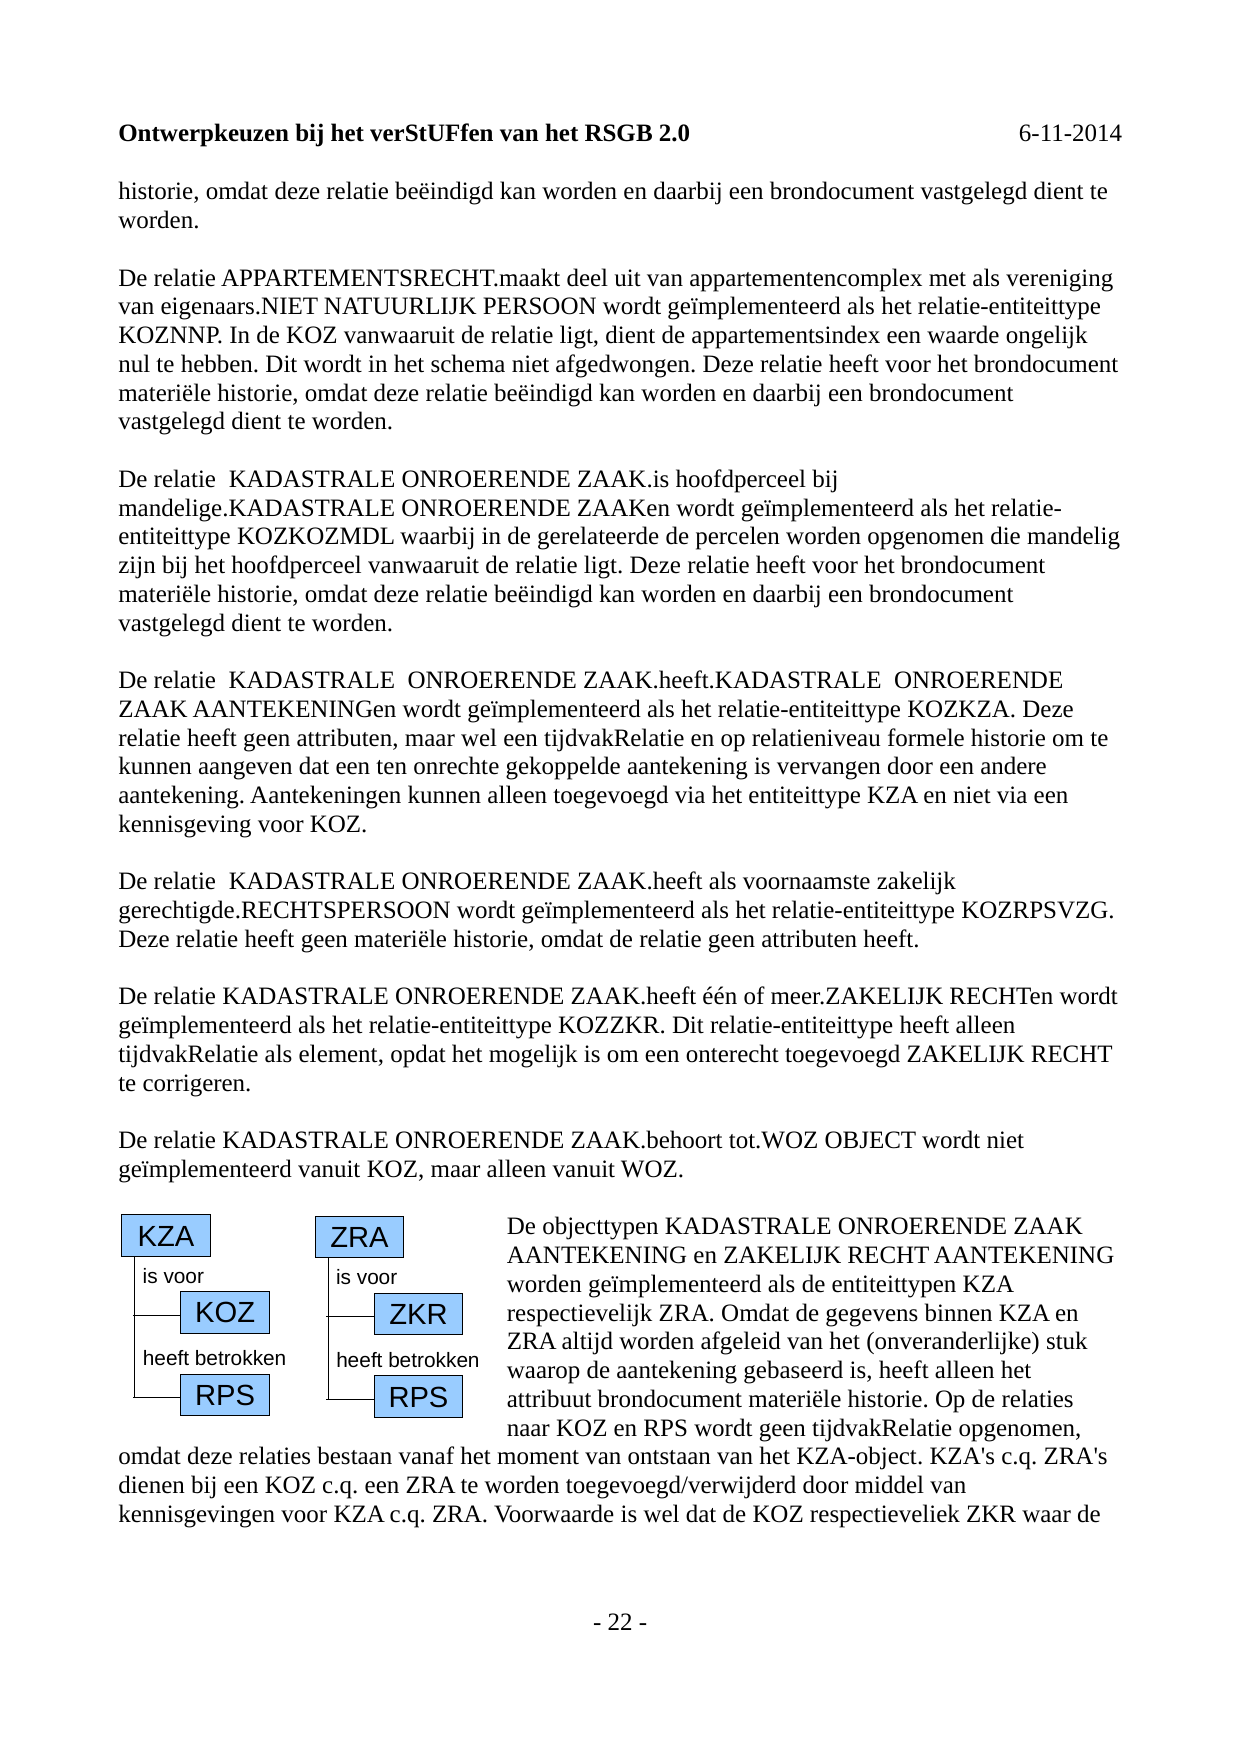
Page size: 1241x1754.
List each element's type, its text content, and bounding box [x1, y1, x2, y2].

text De relatie APPARTEMENTSRECHT.maakt deel uit van appartementencomplex met als vereniging van eigenaars.NIET NATUURLIJK PERSOON wordt geïmplementeerd als het relatie-entiteittype KOZNNP. In de KOZ vanwaaruit de relatie ligt, dient de appartementsindex een waarde ongelijk nul te hebben. Dit wordt in het schema niet afgedwongen. Deze relatie heeft voor het brondocument materiële historie, omdat deze relatie beëindigd kan worden en daarbij een brondocument vastgelegd dient te worden. [118, 263, 1122, 435]
text De relatie APPARTEMENTSRECHT.maakt deel uit van appartementencomplex dat staat op.KADASTRAAL PERCEEL wordt geïmplementeerd als het relatie-entiteittype KOZKOZAPR. Hoewel dit een relatie is naar zichzelf, wordt hiermee alleen de richting van appartementsrecht c.q. appartementscomplex naar kadastrale percelen bedoeld. In de KOZ vanwaaruit de relatie ligt, dient de appartementsindex een waarde ongelijk nul te hebben en in de KOZ waarnaar de KOZ ligt, mag geen appartementsindex aanwezig zijn. Dit wordt in het schema niet afgedwongen. Deze relatie heeft voor het brondocument materiële historie, omdat deze relatie beëindigd kan worden en daarbij een brondocument vastgelegd dient te worden. [118, 176, 1122, 234]
text De relatie KADASTRALE ONROERENDE ZAAK.heeft als voornaamste zakelijk gerechtigde.RECHTSPERSOON wordt geïmplementeerd als het relatie-entiteittype KOZRPSVZG. Deze relatie heeft geen materiële historie, omdat de relatie geen attributen heeft. [118, 866, 1122, 953]
text De relatie KADASTRALE ONROERENDE ZAAK.is hoofdperceel bij mandelige.KADASTRALE ONROERENDE ZAAKen wordt geïmplementeerd als het relatie-entiteittype KOZKOZMDL waarbij in de gerelateerde de percelen worden opgenomen die mandelig zijn bij het hoofdperceel vanwaaruit de relatie ligt. Deze relatie heeft voor het brondocument materiële historie, omdat deze relatie beëindigd kan worden en daarbij een brondocument vastgelegd dient te worden. [118, 464, 1122, 636]
text De relatie KADASTRALE ONROERENDE ZAAK.heeft.KADASTRALE ONROERENDE ZAAK AANTEKENINGen wordt geïmplementeerd als het relatie-entiteittype KOZKZA. Deze relatie heeft geen attributen, maar wel een tijdvakRelatie en op relatieniveau formele historie om te kunnen aangeven dat een ten onrechte gekoppelde aantekening is vervangen door een andere aantekening. Aantekeningen kunnen alleen toegevoegd via het entiteittype KZA en niet via een kennisgeving voor KOZ. [118, 665, 1122, 838]
text De objecttypen KADASTRALE ONROERENDE ZAAK AANTEKENING en ZAKELIJK RECHT AANTEKENING worden geïmplementeerd als de entiteittypen KZA respectievelijk ZRA. Omdat de gegevens binnen KZA en ZRA altijd worden afgeleid van het (onveranderlijke) stuk waarop de aantekening gebaseerd is, heeft alleen het attribuut brondocument materiële historie. Op de relaties naar KOZ en RPS wordt geen tijdvakRelatie opgenomen, omdat deze relaties bestaan vanaf het moment van ontstaan van het KZA-object. KZA's c.q. ZRA's dienen bij een KOZ c.q. een ZRA te worden toegevoegd/verwijderd door middel van kennisgevingen voor KZA c.q. ZRA. Voorwaarde is wel dat de KOZ respectieveliek ZKR waar de aantekening bijhoort al bestaat. KZA's c.q. ZRA's kunnen in vraag/antwoordberichten voor KOZ c.q. ZRA wel worden opgevraagd. [118, 1211, 1122, 1528]
text De relatie KADASTRALE ONROERENDE ZAAK.heeft één of meer.ZAKELIJK RECHTen wordt geïmplementeerd als het relatie-entiteittype KOZZKR. Dit relatie-entiteittype heeft alleen tijdvakRelatie als element, opdat het mogelijk is om een onterecht toegevoegd ZAKELIJK RECHT te corrigeren. [118, 981, 1122, 1096]
text De relatie KADASTRALE ONROERENDE ZAAK.behoort tot.WOZ OBJECT wordt niet geïmplementeerd vanuit KOZ, maar alleen vanuit WOZ. [118, 1125, 1122, 1183]
